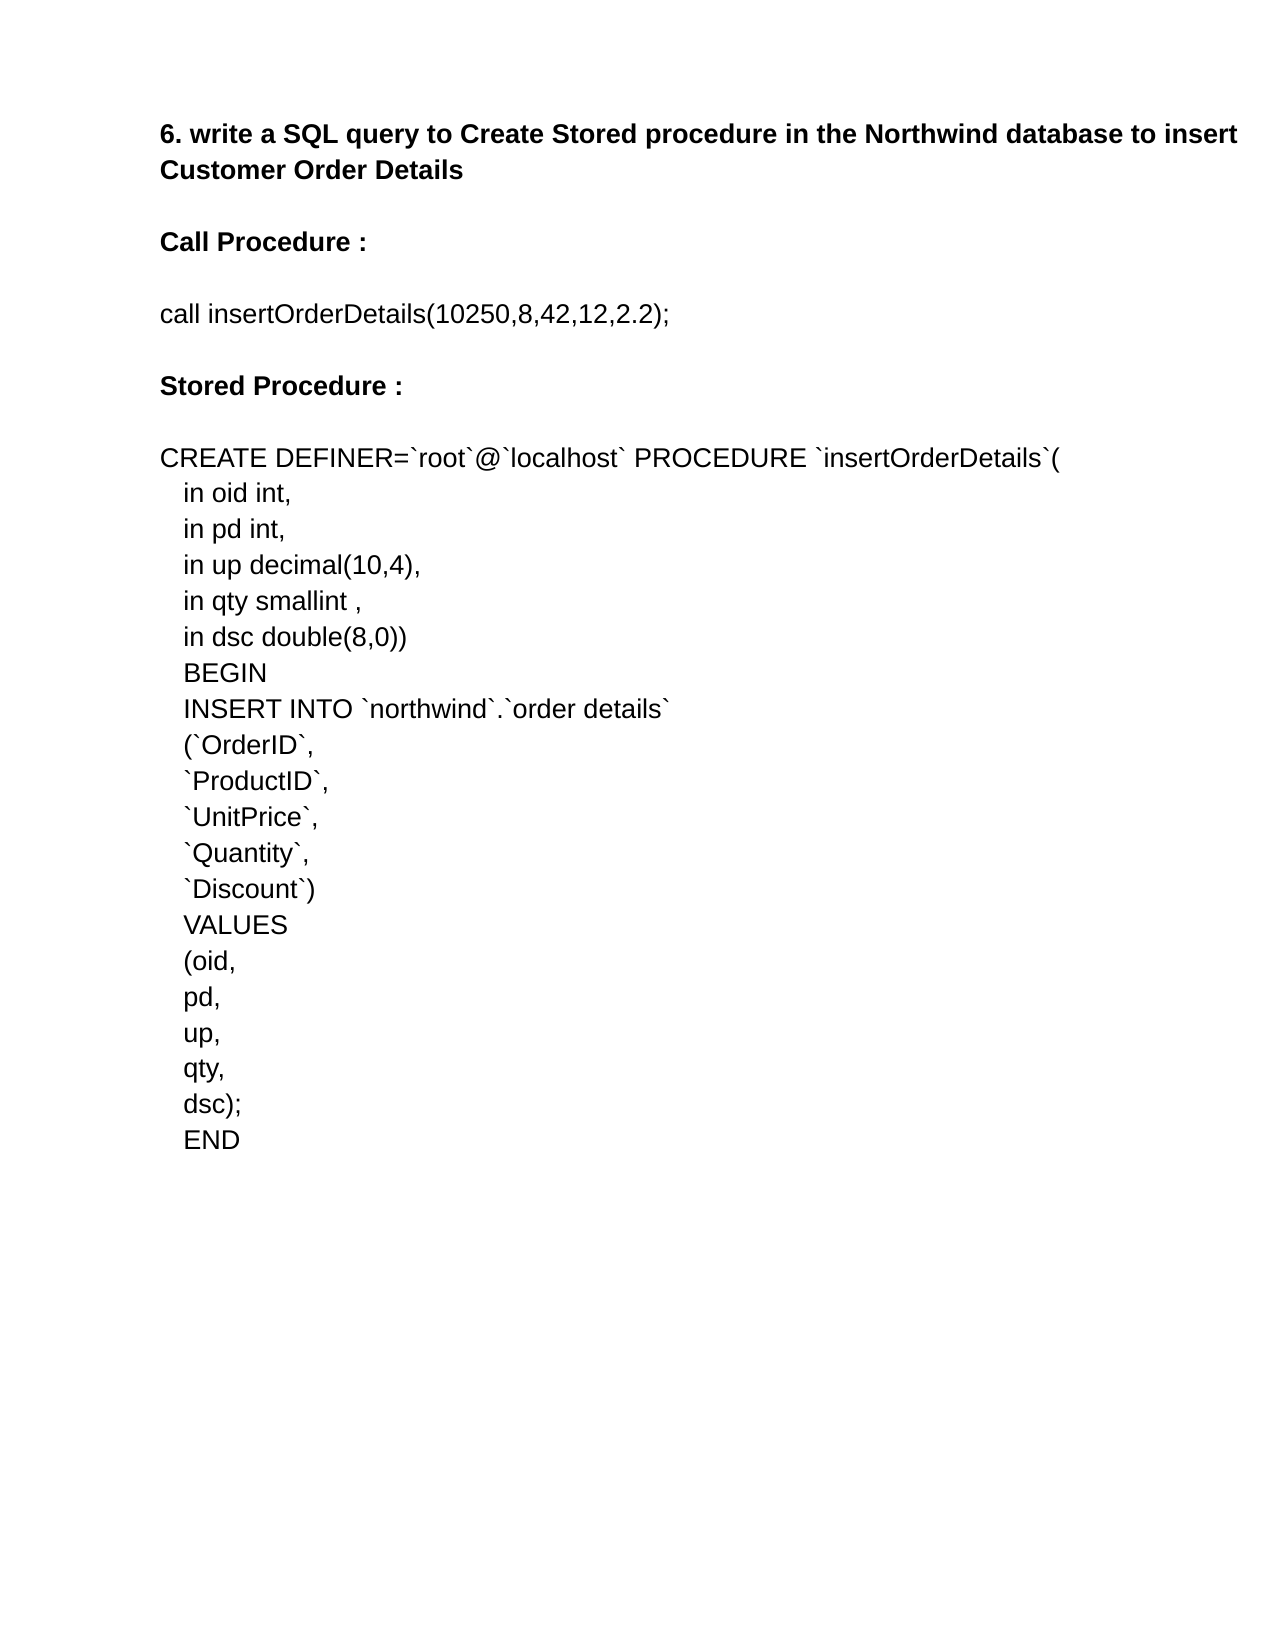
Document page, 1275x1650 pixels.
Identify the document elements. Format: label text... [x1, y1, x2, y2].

text Call Procedure : [159, 226, 1275, 257]
text call insertOrderDetails(10250,8,42,12,2.2); [159, 298, 1275, 329]
text Customer Order Details [159, 154, 1275, 185]
text CREATE DEFINER=`root`@`localhost` PROCEDURE `insertOrderDetails`( in oid int, in pd int, in up decimal(10,4), in qty smallint , in dsc double(8,0)) BEGIN INSERT INTO `northwind`.`order details` (`OrderID`, `ProductID`, `UnitPrice`, `Quantity`, `Discount`) VALUES (oid, pd, up, qty, dsc); END [159, 442, 1275, 1156]
text 6. write a SQL query to Create Stored procedure in the Northwind database to insert [159, 118, 1275, 149]
text Stored Procedure : [159, 370, 1275, 401]
